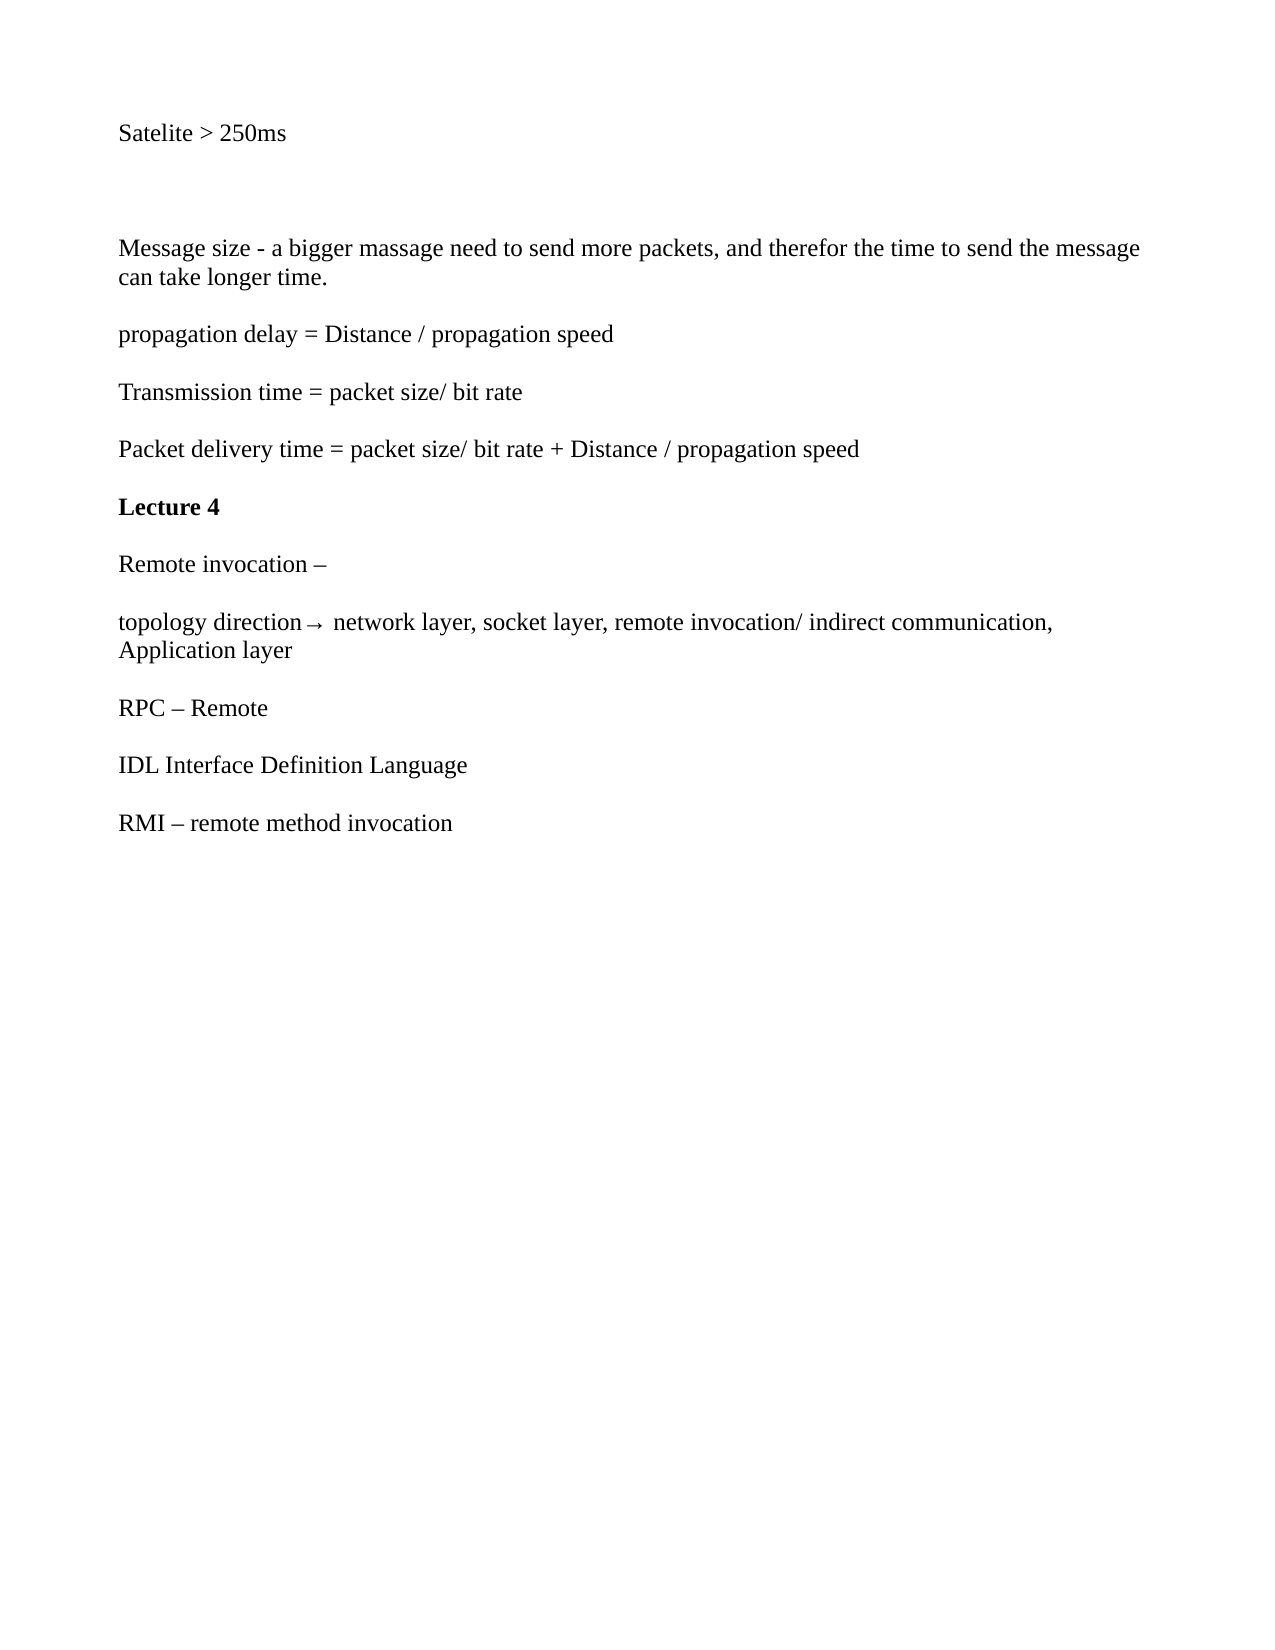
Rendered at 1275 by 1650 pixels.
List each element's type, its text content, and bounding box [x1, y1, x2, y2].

text RPC – Remote [118, 693, 1157, 722]
text RMI – remote method invocation [118, 808, 1157, 837]
text IDL Interface Definition Language [118, 751, 1157, 779]
text Transmission time = packet size/ bit rate [118, 377, 1157, 406]
text Message size - a bigger massage need to send more packets, and therefor the time to send the message can take longer time. [118, 233, 1157, 291]
text Satelite > 250ms [118, 118, 1157, 147]
text Lecture 4 [118, 492, 1157, 521]
text Remote invocation – [118, 549, 1157, 578]
text Packet delivery time = packet size/ bit rate + Distance / propagation speed [118, 434, 1157, 463]
text propagation delay = Distance / propagation speed [118, 319, 1157, 348]
text topology direction→ network layer, socket layer, remote invocation/ indirect communication, Application layer [118, 607, 1157, 664]
